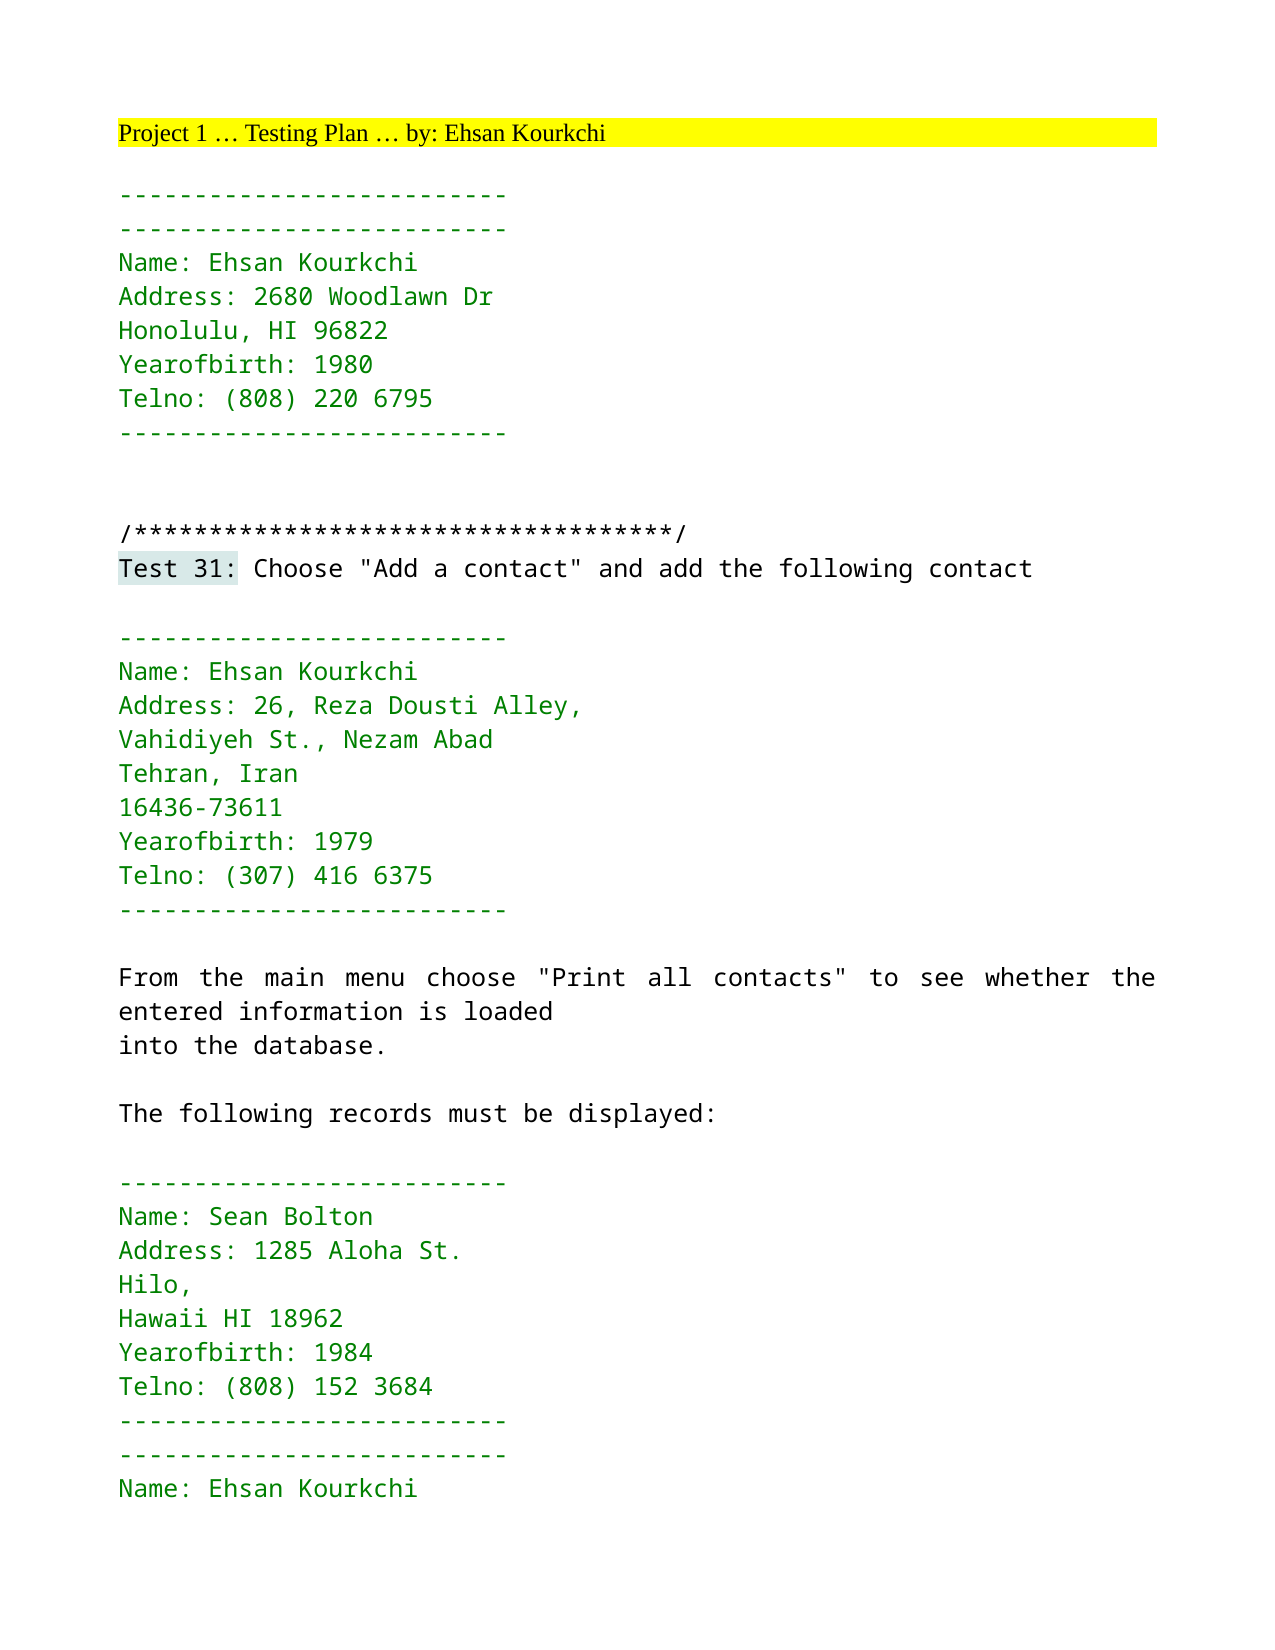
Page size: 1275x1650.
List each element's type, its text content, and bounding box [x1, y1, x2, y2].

text Honolulu, HI 96822 [118, 313, 1157, 347]
text -------------------------- [118, 210, 1157, 244]
text Test 31: Choose "Add a contact" and add the following contact [118, 551, 1157, 585]
text Yearofbirth: 1979 [118, 823, 1157, 858]
text Telno: (307) 416 6375 [118, 858, 1157, 892]
text Vahidiyeh St., Nezam Abad [118, 721, 1157, 755]
text -------------------------- [118, 1403, 1157, 1437]
text From the main menu choose "Print all contacts" to see whether the entered information is loaded [118, 960, 1157, 1028]
text Tehran, Iran [118, 755, 1157, 789]
text Telno: (808) 152 3684 [118, 1368, 1157, 1403]
text -------------------------- [118, 415, 1157, 449]
text Address: 1285 Aloha St. [118, 1232, 1157, 1266]
text The following records must be displayed: [118, 1096, 1157, 1130]
text 16436-73611 [118, 789, 1157, 823]
text Name: Ehsan Kourkchi [118, 653, 1157, 687]
text -------------------------- [118, 1437, 1157, 1471]
text -------------------------- [118, 619, 1157, 653]
text Name: Ehsan Kourkchi [118, 244, 1157, 278]
text Yearofbirth: 1980 [118, 347, 1157, 381]
text Telno: (808) 220 6795 [118, 381, 1157, 415]
text Hilo, [118, 1266, 1157, 1300]
text Address: 26, Reza Dousti Alley, [118, 687, 1157, 721]
text Hawaii HI 18962 [118, 1300, 1157, 1334]
text Name: Ehsan Kourkchi [118, 1471, 1157, 1505]
text Name: Sean Bolton [118, 1198, 1157, 1232]
text Yearofbirth: 1984 [118, 1334, 1157, 1368]
text -------------------------- [118, 892, 1157, 926]
text into the database. [118, 1028, 1157, 1062]
text -------------------------- [118, 176, 1157, 210]
text -------------------------- [118, 1164, 1157, 1198]
text /************************************/ [118, 517, 1157, 551]
text Address: 2680 Woodlawn Dr [118, 278, 1157, 313]
